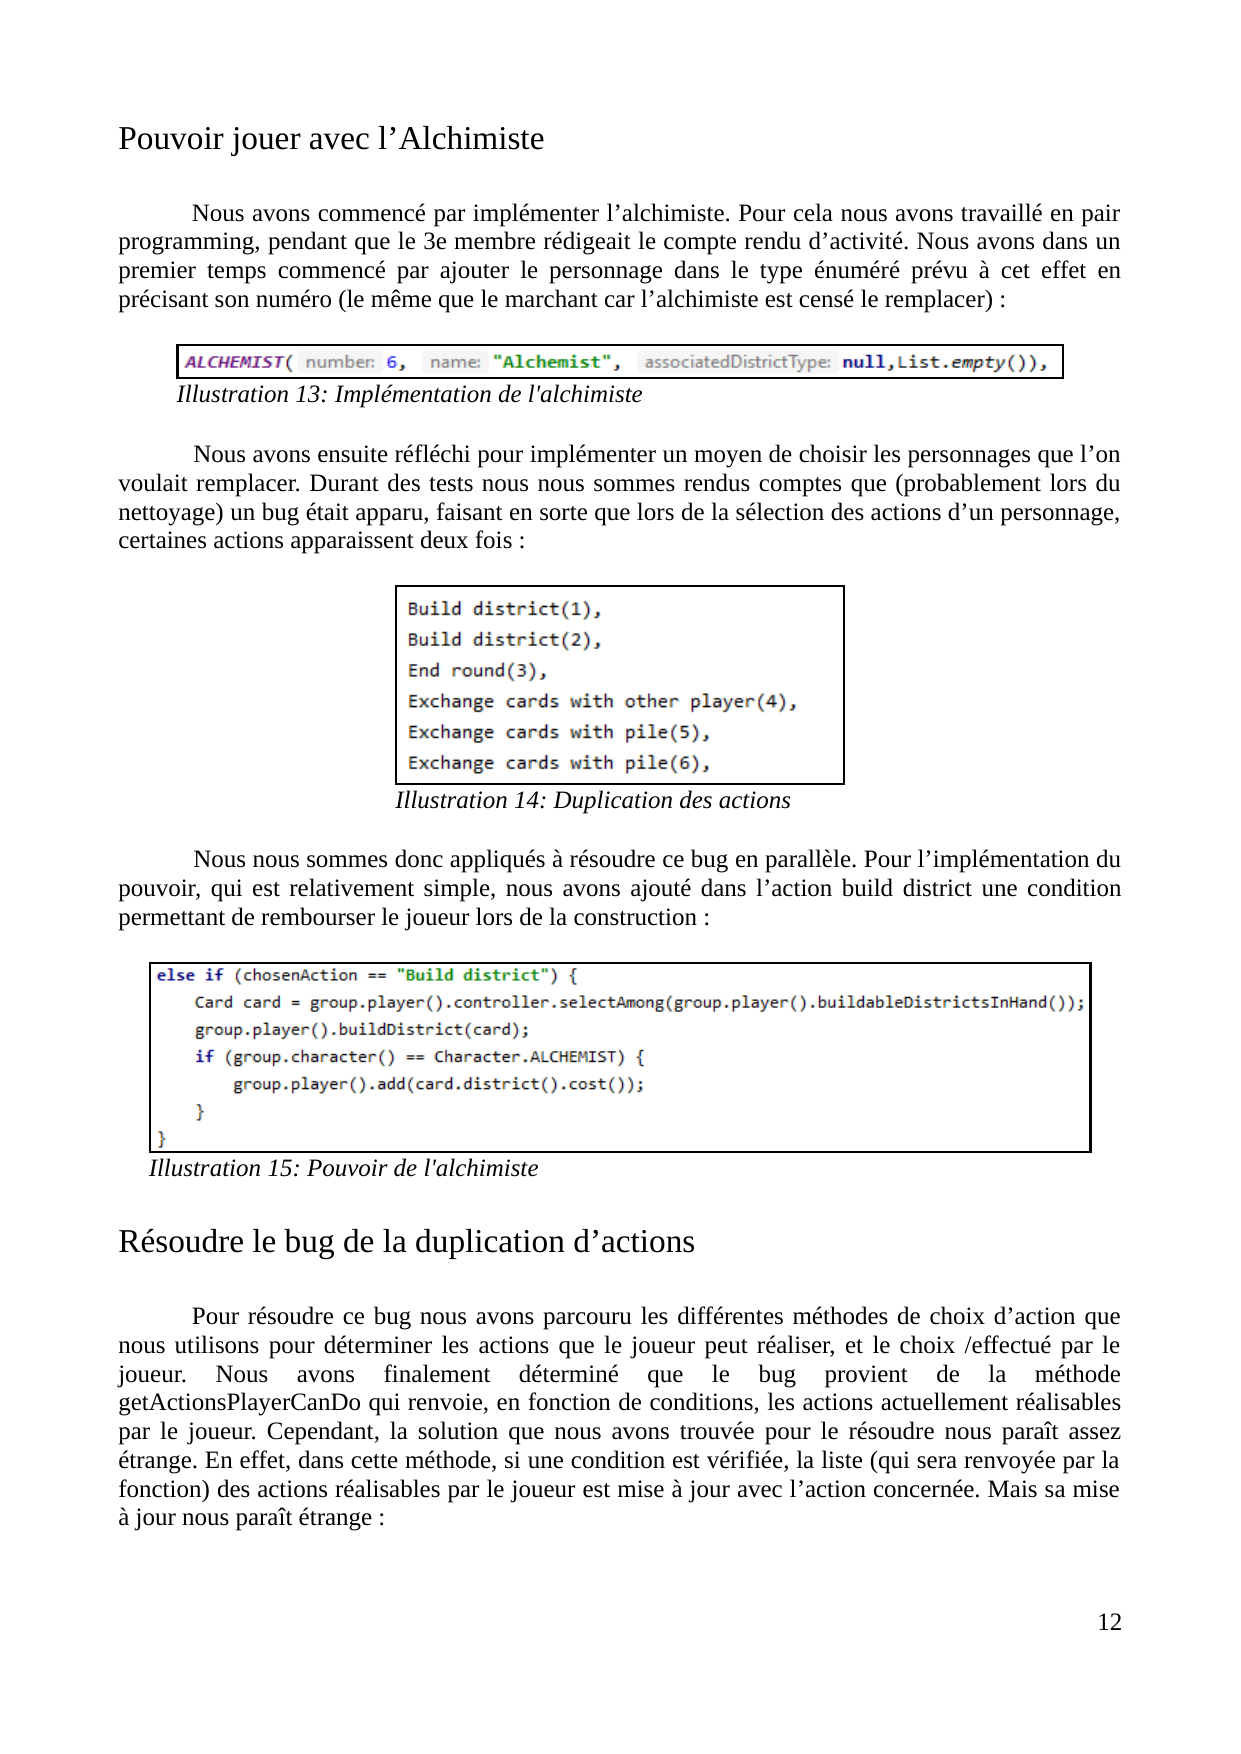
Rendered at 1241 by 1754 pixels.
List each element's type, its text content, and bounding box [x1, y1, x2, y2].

subtitle Pouvoir jouer avec l’Alchimiste [118, 118, 1122, 156]
text Nous avons commencé par implémenter l’alchimiste. Pour cela nous avons travaillé en pair programming, pendant que le 3e membre rédigeait le compte rendu d’activité. Nous avons dans un premier temps commencé par ajouter le personnage dans le type énuméré prévu à cet effet en précisant son numéro (le même que le marchant car l’alchimiste est censé le remplacer) : [118, 198, 1122, 313]
picture [397, 587, 843, 783]
text Illustration 14: Duplication des actions [395, 785, 845, 814]
text Illustration 15: Pouvoir de l'alchimiste [148, 963, 1092, 1182]
text Nous nous sommes donc appliqués à résoudre ce bug en parallèle. Pour l’implémentation du pouvoir, qui est relativement simple, nous avons ajouté dans l’action build district une condition permettant de rembourser le joueur lors de la construction : [118, 844, 1122, 931]
text Illustration 13: Implémentation de l'alchimiste [176, 379, 1064, 408]
subtitle Résoudre le bug de la duplication d’actions [118, 1222, 1122, 1260]
picture [179, 346, 1062, 377]
text Nous avons ensuite réfléchi pour implémenter un moyen de choisir les personnages que l’on voulait remplacer. Durant des tests nous nous sommes rendus comptes que (probablement lors du nettoyage) un bug était apparu, faisant en sorte que lors de la sélection des actions d’un personnage, certaines actions apparaissent deux fois : [118, 439, 1122, 554]
text Pour résoudre ce bug nous avons parcouru les différentes méthodes de choix d’action que nous utilisons pour déterminer les actions que le joueur peut réaliser, et le choix /effectué par le joueur. Nous avons finalement déterminé que le bug provient de la méthode getActionsPlayerCanDo qui renvoie, en fonction de conditions, les actions actuellement réalisables par le joueur. Cependant, la solution que nous avons trouvée pour le résoudre nous paraît assez étrange. En effet, dans cette méthode, si une condition est vérifiée, la liste (qui sera renvoyée par la fonction) des actions réalisables par le joueur est mise à jour avec l’action concernée. Mais sa mise à jour nous paraît étrange : [118, 1301, 1122, 1531]
picture [151, 964, 1089, 1151]
